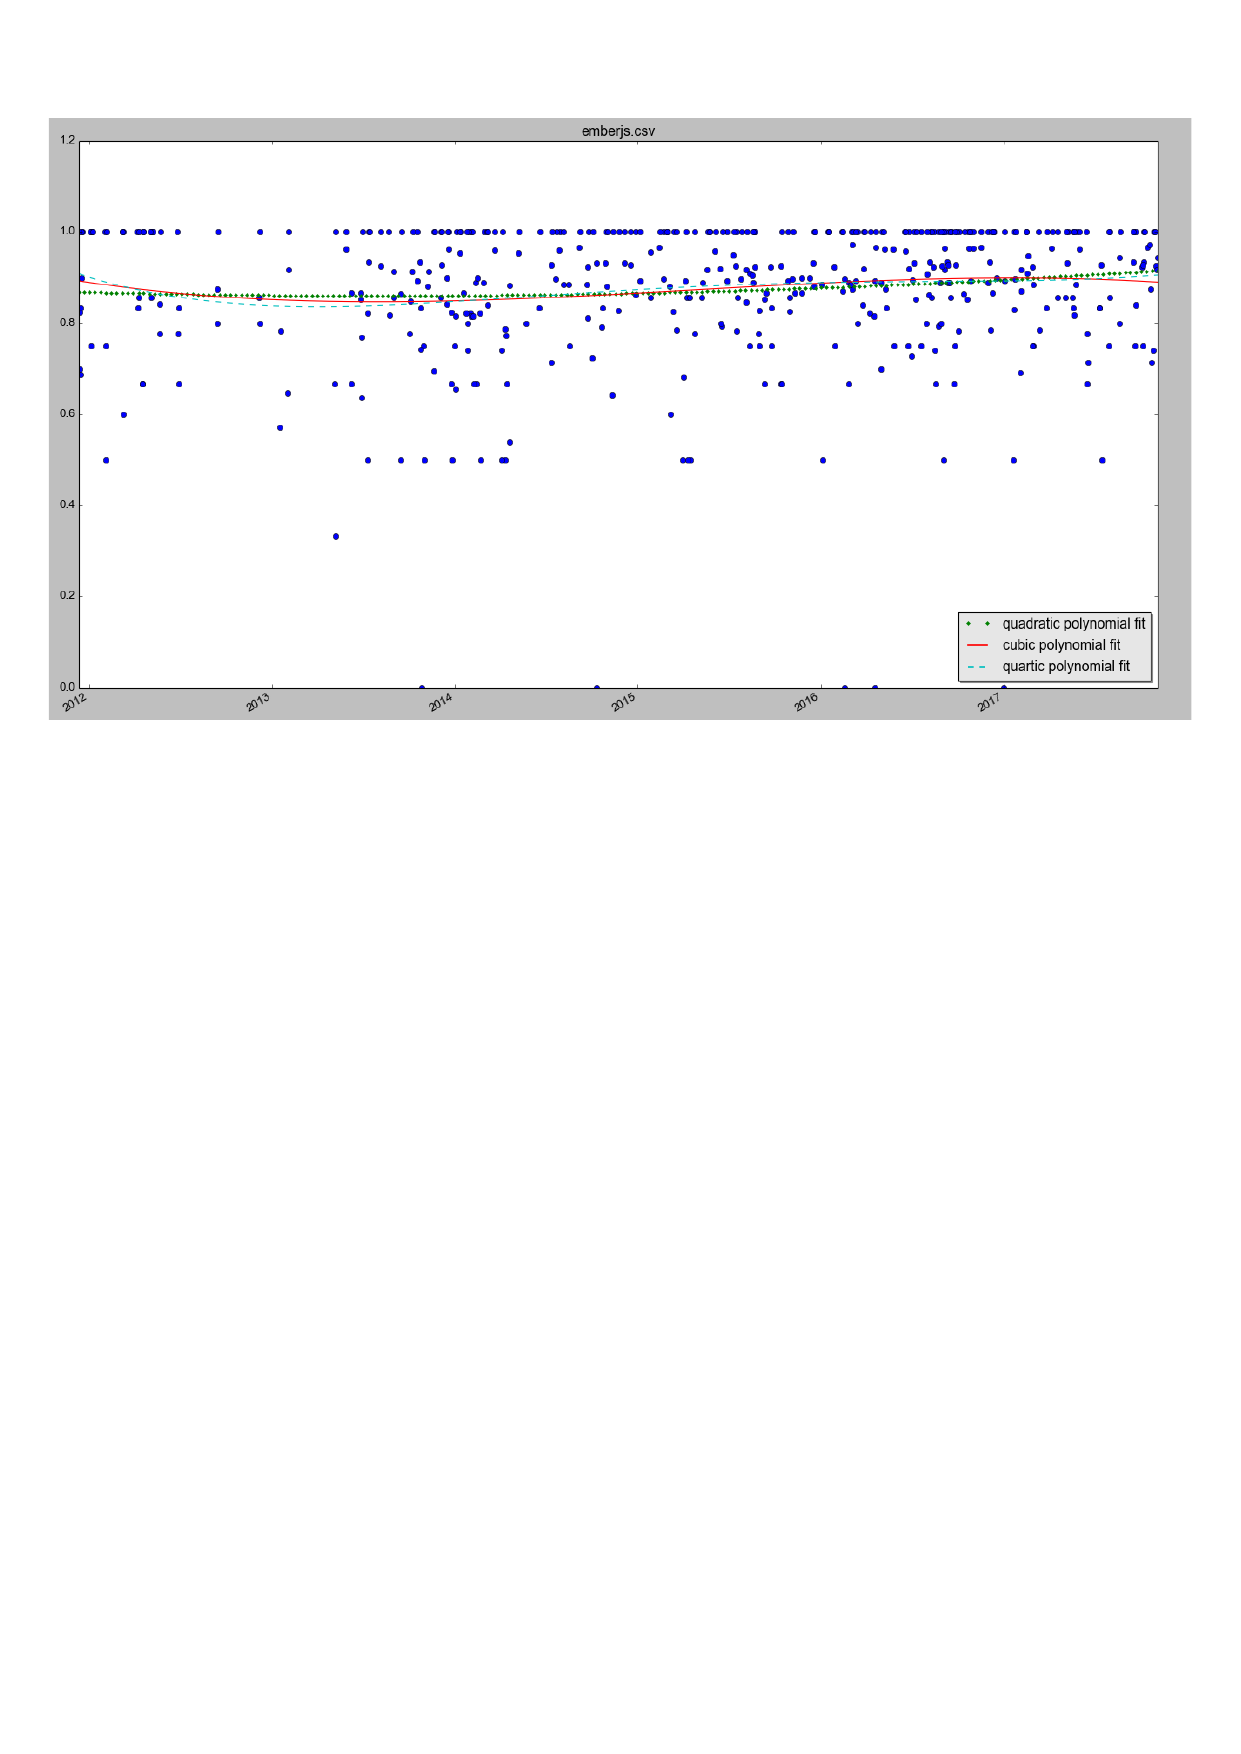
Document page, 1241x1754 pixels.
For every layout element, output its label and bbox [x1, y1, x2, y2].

picture [48, 118, 1192, 720]
